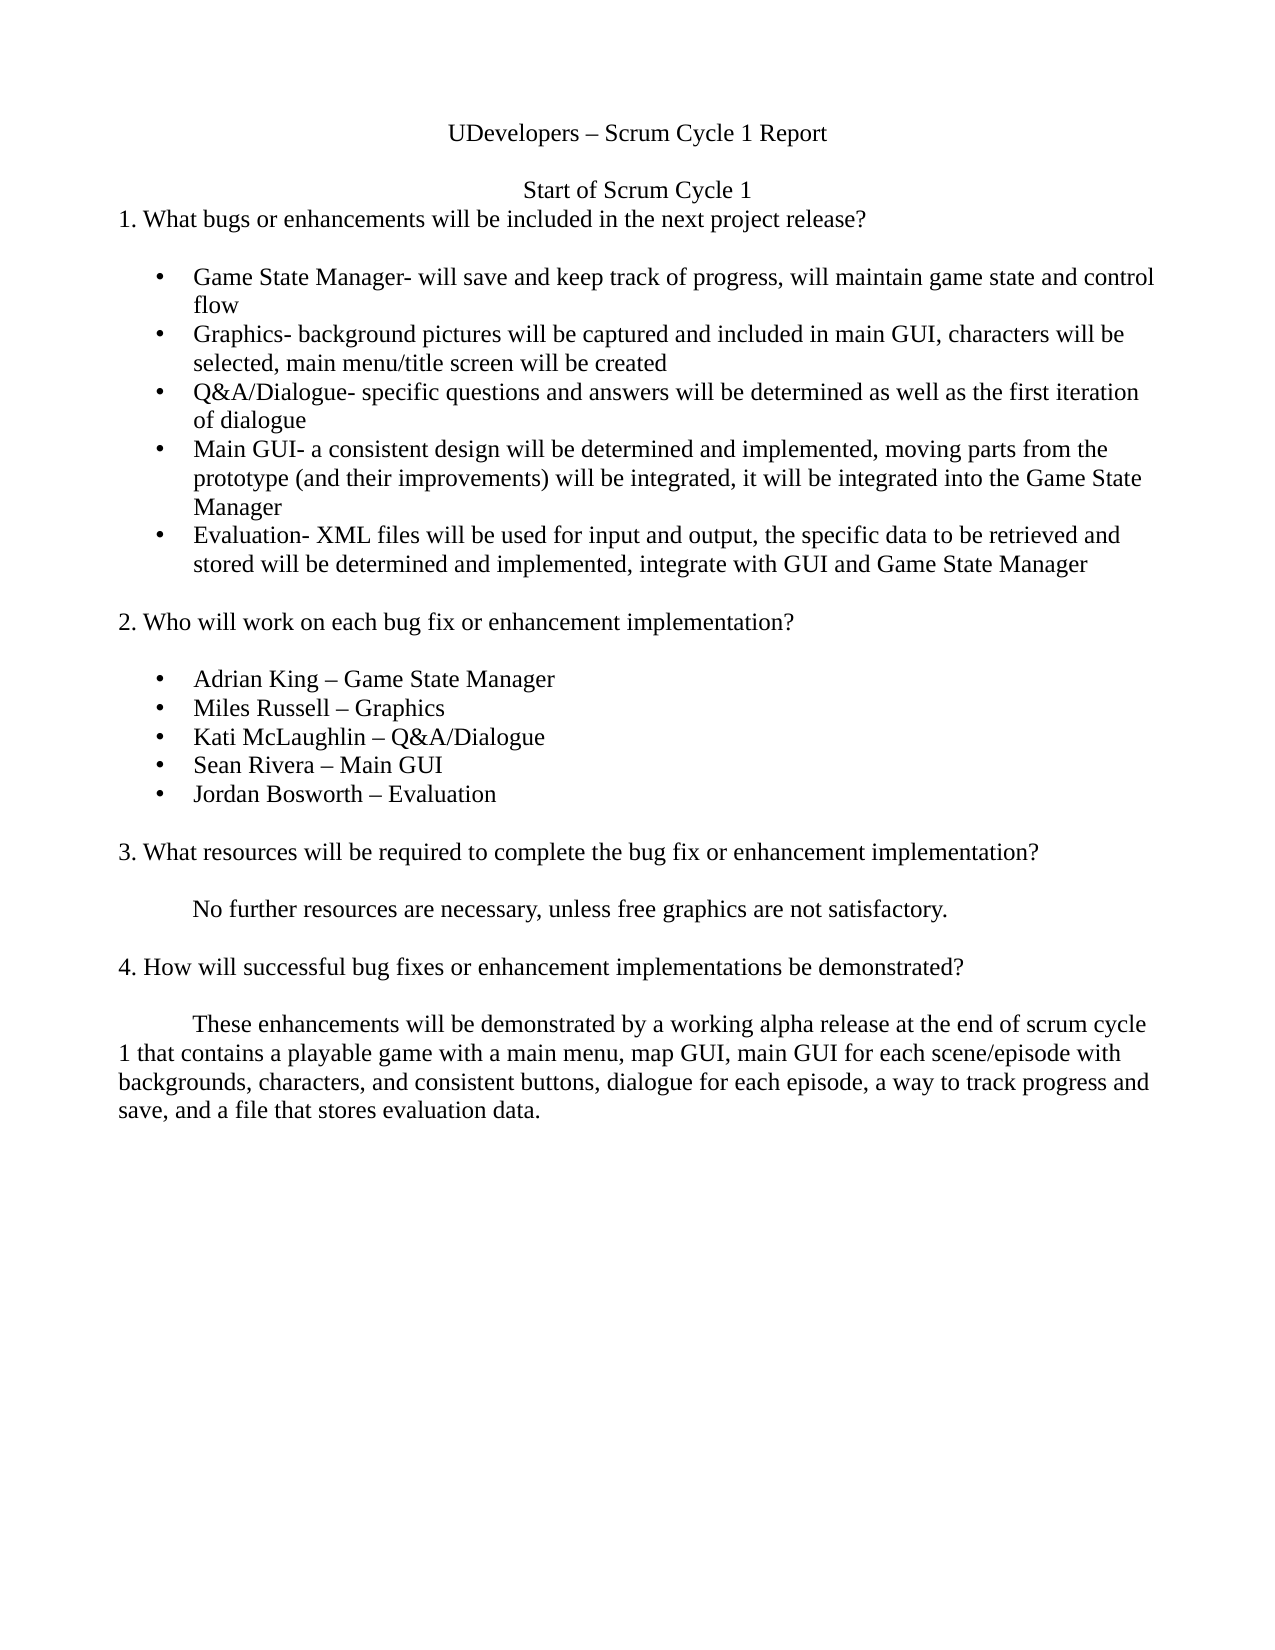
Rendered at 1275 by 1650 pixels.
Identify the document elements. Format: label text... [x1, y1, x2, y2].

text Start of Scrum Cycle 1 [118, 176, 1157, 204]
list Miles Russell – Graphics [156, 693, 1157, 722]
text These enhancements will be demonstrated by a working alpha release at the end of scrum cycle 1 that contains a playable game with a main menu, map GUI, main GUI for each scene/episode with backgrounds, characters, and consistent buttons, dialogue for each episode, a way to track progress and save, and a file that stores evaluation data. [118, 1009, 1157, 1124]
list Jordan Bosworth – Evaluation [156, 779, 1157, 808]
list Q&A/Dialogue- specific questions and answers will be determined as well as the first iteration of dialogue [156, 377, 1157, 434]
text 3. What resources will be required to complete the bug fix or enhancement implementation? [118, 837, 1157, 866]
list Main GUI- a consistent design will be determined and implemented, moving parts from the prototype (and their improvements) will be integrated, it will be integrated into the Game State Manager [156, 434, 1157, 521]
list Kati McLaughlin – Q&A/Dialogue [156, 722, 1157, 751]
text 2. Who will work on each bug fix or enhancement implementation? [118, 607, 1157, 636]
text No further resources are necessary, unless free graphics are not satisfactory. [118, 894, 1157, 923]
list Evaluation- XML files will be used for input and output, the specific data to be retrieved and stored will be determined and implemented, integrate with GUI and Game State Manager [156, 521, 1157, 578]
text 4. How will successful bug fixes or enhancement implementations be demonstrated? [118, 952, 1157, 981]
list Graphics- background pictures will be captured and included in main GUI, characters will be selected, main menu/title screen will be created [156, 319, 1157, 377]
list Sean Rivera – Main GUI [156, 751, 1157, 779]
list Adrian King – Game State Manager [156, 664, 1157, 693]
text 1. What bugs or enhancements will be included in the next project release? [118, 204, 1157, 233]
text UDevelopers – Scrum Cycle 1 Report [118, 118, 1157, 147]
list Game State Manager- will save and keep track of progress, will maintain game state and control flow [156, 262, 1157, 319]
